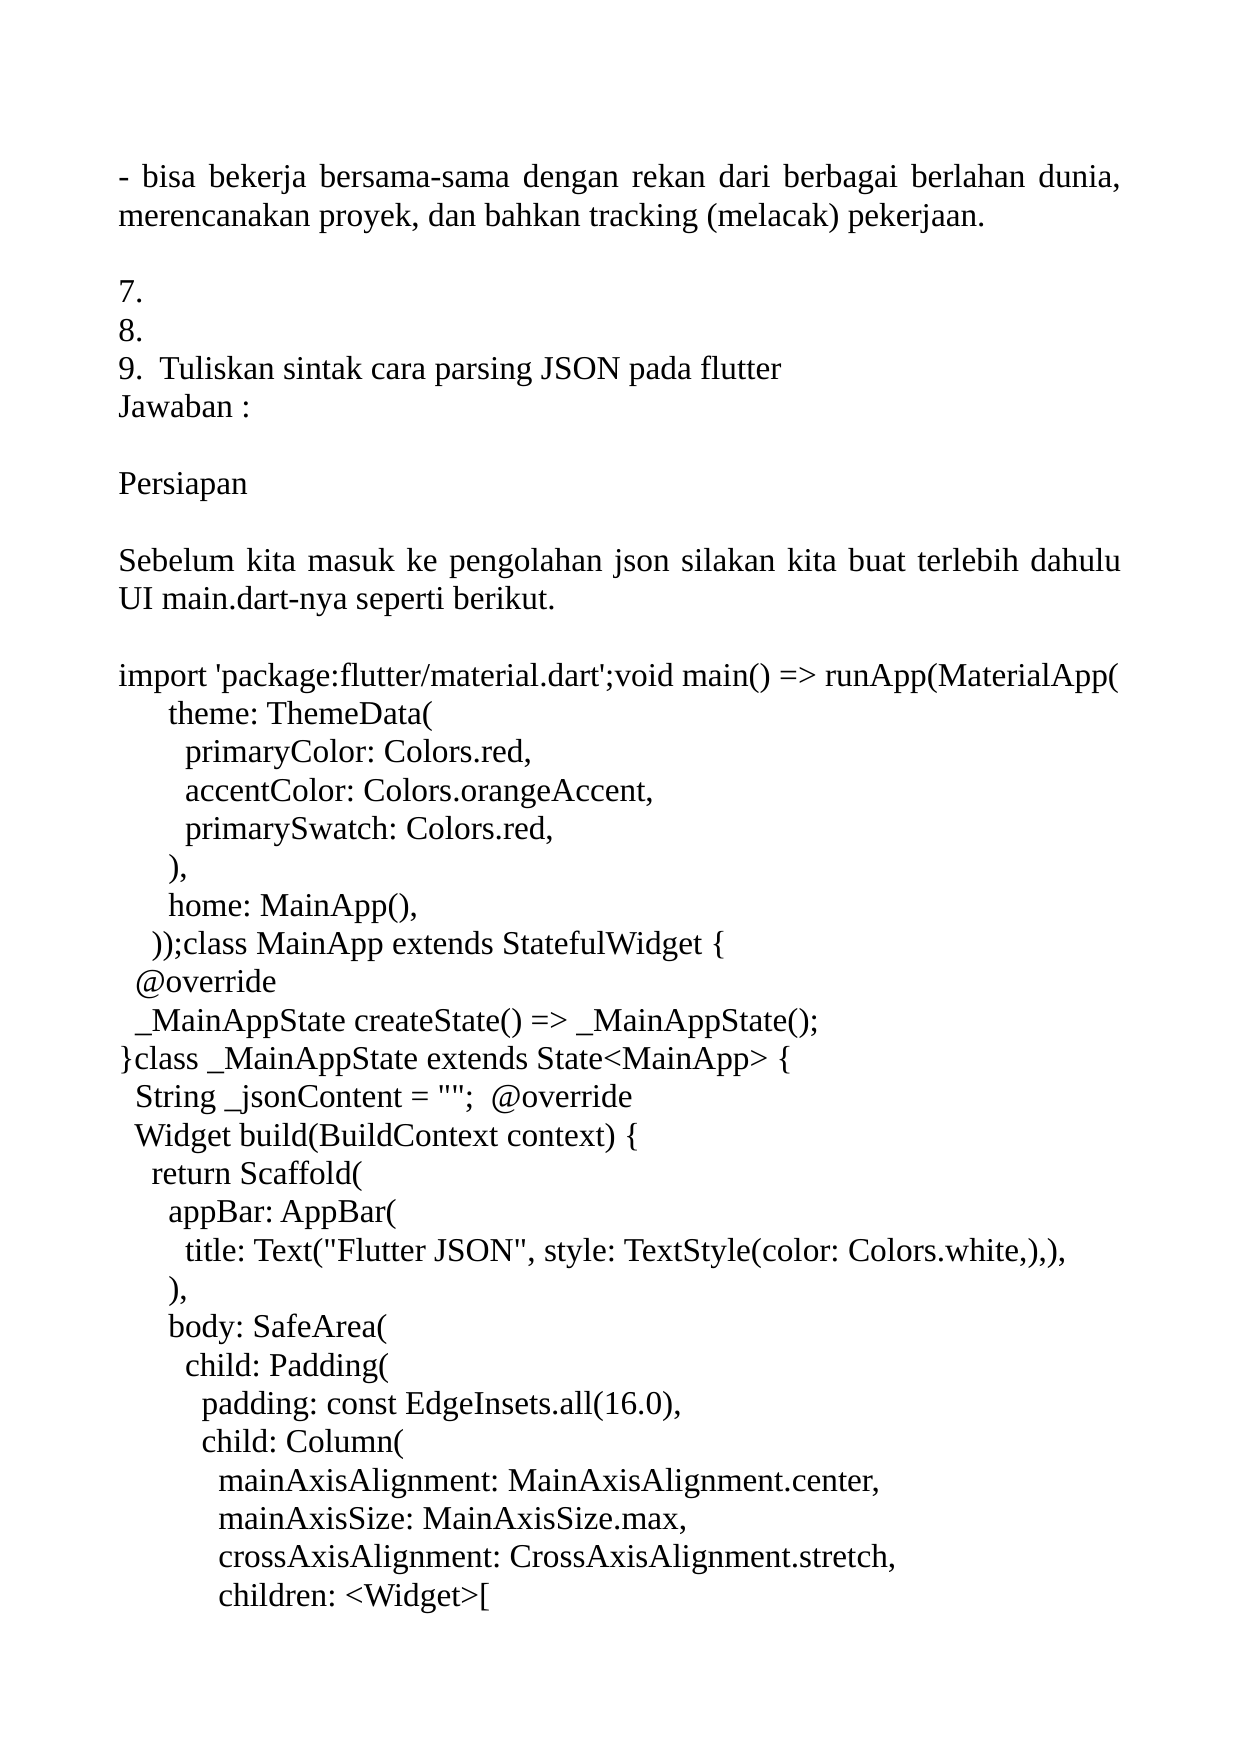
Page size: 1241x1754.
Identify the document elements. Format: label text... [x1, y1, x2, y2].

text home: MainApp(), [118, 885, 1122, 923]
text 7. [118, 271, 1122, 310]
text title: Text("Flutter JSON", style: TextStyle(color: Colors.white,),), [118, 1230, 1122, 1268]
text mainAxisSize: MainAxisSize.max, [118, 1498, 1122, 1536]
text ), [118, 1268, 1122, 1306]
text Widget build(BuildContext context) { [118, 1115, 1122, 1153]
text children: <Widget>[ [118, 1575, 1122, 1613]
text _MainAppState createState() => _MainAppState(); [118, 1000, 1122, 1038]
text - bisa bekerja bersama-sama dengan rekan dari berbagai berlahan dunia, merencanakan proyek, dan bahkan tracking (melacak) pekerjaan. [118, 156, 1122, 233]
text theme: ThemeData( [118, 693, 1122, 731]
text mainAxisAlignment: MainAxisAlignment.center, [118, 1460, 1122, 1498]
text }class _MainAppState extends State<MainApp> { [118, 1038, 1122, 1076]
text body: SafeArea( [118, 1306, 1122, 1345]
text primaryColor: Colors.red, [118, 731, 1122, 770]
text import 'package:flutter/material.dart';void main() => runApp(MaterialApp( [118, 655, 1122, 693]
text 9. Tuliskan sintak cara parsing JSON pada flutter [118, 348, 1122, 386]
text child: Padding( [118, 1345, 1122, 1383]
text @override [118, 961, 1122, 1000]
text padding: const EdgeInsets.all(16.0), [118, 1383, 1122, 1421]
text accentColor: Colors.orangeAccent, [118, 770, 1122, 808]
text appBar: AppBar( [118, 1191, 1122, 1230]
text crossAxisAlignment: CrossAxisAlignment.stretch, [118, 1536, 1122, 1575]
text ), [118, 846, 1122, 885]
text Persiapan [118, 463, 1122, 501]
text Sebelum kita masuk ke pengolahan json silakan kita buat terlebih dahulu UI main.dart-nya seperti berikut. [118, 540, 1122, 616]
text 8. [118, 310, 1122, 348]
text ));class MainApp extends StatefulWidget { [118, 923, 1122, 961]
text String _jsonContent = ""; @override [118, 1076, 1122, 1115]
text primarySwatch: Colors.red, [118, 808, 1122, 846]
text return Scaffold( [118, 1153, 1122, 1191]
text Jawaban : [118, 386, 1122, 425]
text child: Column( [118, 1421, 1122, 1460]
